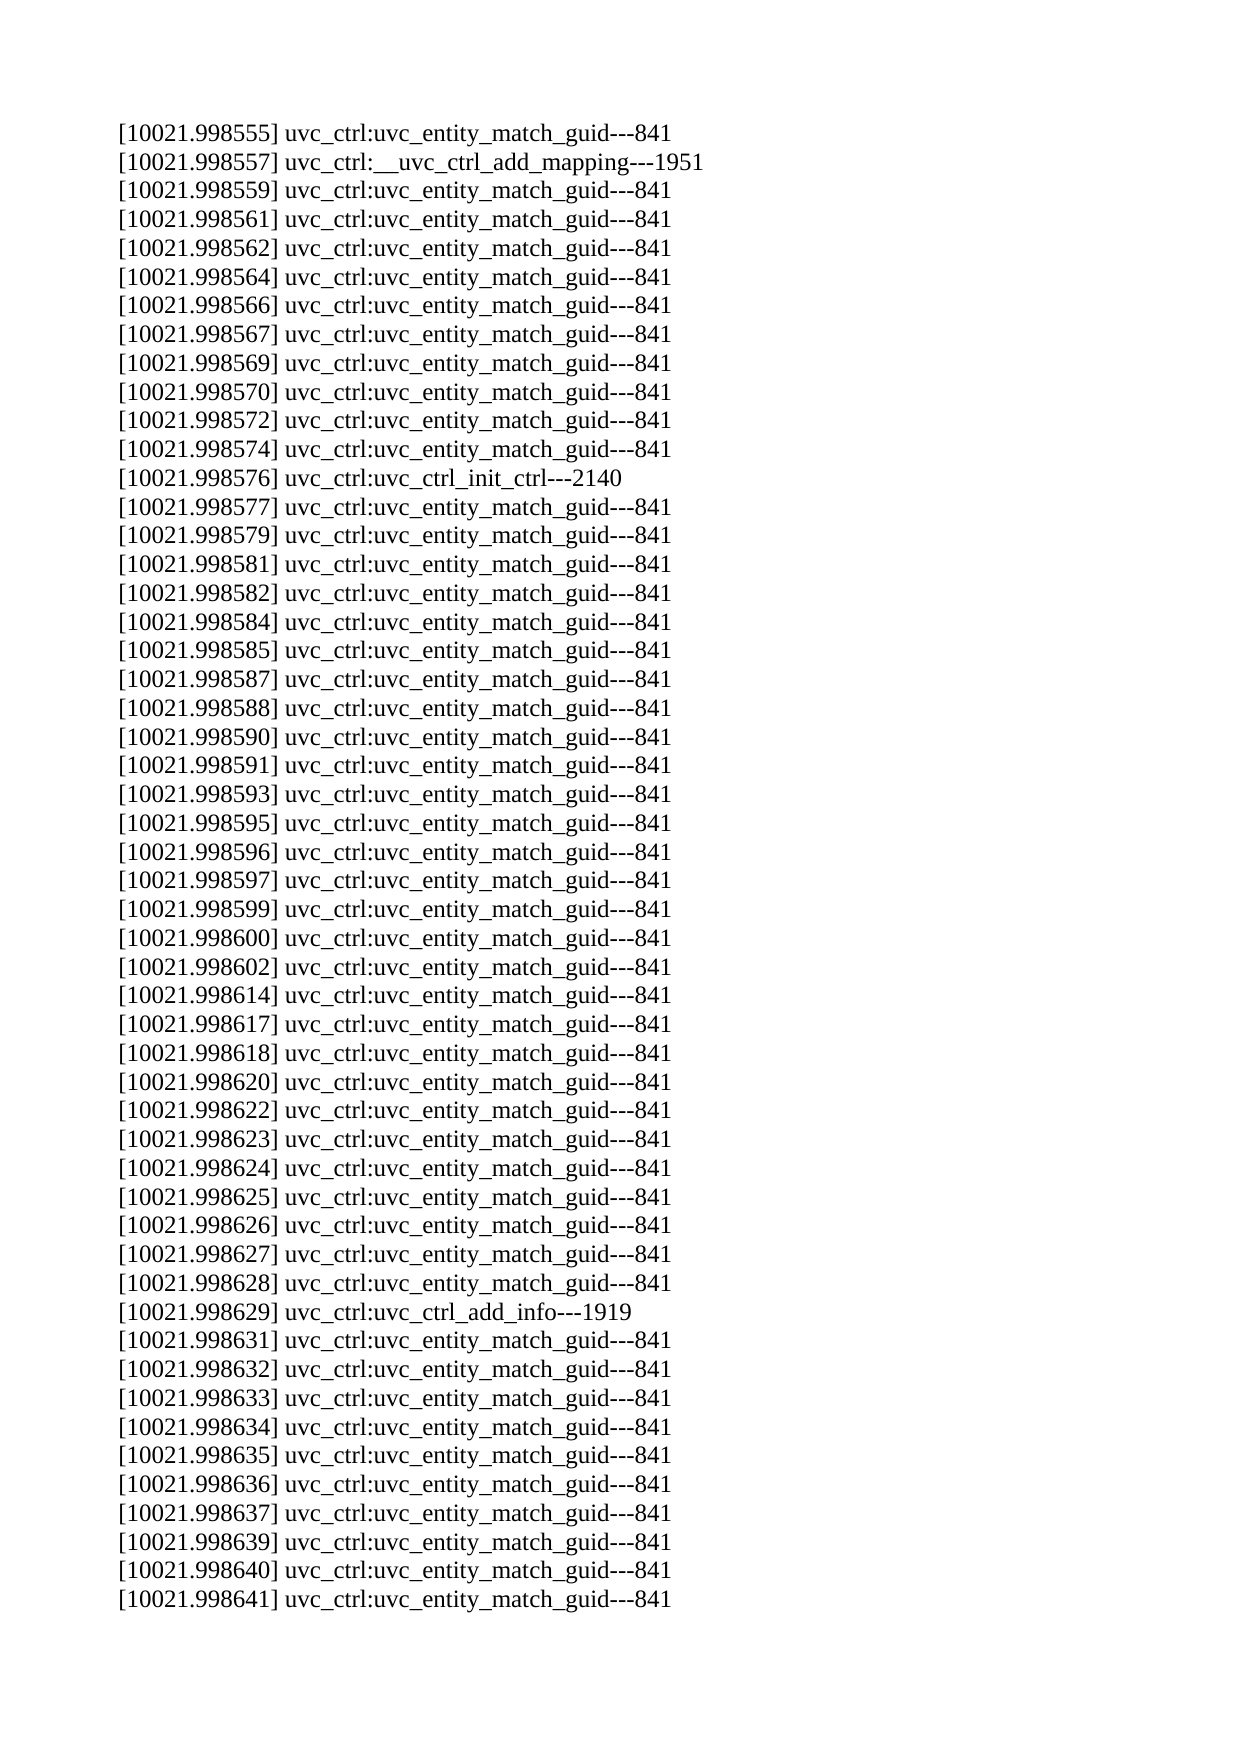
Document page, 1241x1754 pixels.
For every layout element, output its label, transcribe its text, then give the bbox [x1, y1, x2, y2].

text [10021.998566] uvc_ctrl:uvc_entity_match_guid---841 [118, 291, 1122, 319]
text [10021.998600] uvc_ctrl:uvc_entity_match_guid---841 [118, 923, 1122, 952]
text [10021.998631] uvc_ctrl:uvc_entity_match_guid---841 [118, 1326, 1122, 1354]
text [10021.998625] uvc_ctrl:uvc_entity_match_guid---841 [118, 1182, 1122, 1211]
text [10021.998632] uvc_ctrl:uvc_entity_match_guid---841 [118, 1354, 1122, 1383]
text [10021.998555] uvc_ctrl:uvc_entity_match_guid---841 [118, 118, 1122, 147]
text [10021.998599] uvc_ctrl:uvc_entity_match_guid---841 [118, 894, 1122, 923]
text [10021.998626] uvc_ctrl:uvc_entity_match_guid---841 [118, 1211, 1122, 1239]
text [10021.998596] uvc_ctrl:uvc_entity_match_guid---841 [118, 837, 1122, 866]
text [10021.998588] uvc_ctrl:uvc_entity_match_guid---841 [118, 693, 1122, 722]
text [10021.998627] uvc_ctrl:uvc_entity_match_guid---841 [118, 1239, 1122, 1268]
text [10021.998574] uvc_ctrl:uvc_entity_match_guid---841 [118, 434, 1122, 463]
text [10021.998582] uvc_ctrl:uvc_entity_match_guid---841 [118, 578, 1122, 607]
text [10021.998562] uvc_ctrl:uvc_entity_match_guid---841 [118, 233, 1122, 262]
text [10021.998595] uvc_ctrl:uvc_entity_match_guid---841 [118, 808, 1122, 837]
text [10021.998623] uvc_ctrl:uvc_entity_match_guid---841 [118, 1124, 1122, 1153]
text [10021.998569] uvc_ctrl:uvc_entity_match_guid---841 [118, 348, 1122, 377]
text [10021.998639] uvc_ctrl:uvc_entity_match_guid---841 [118, 1527, 1122, 1556]
text [10021.998577] uvc_ctrl:uvc_entity_match_guid---841 [118, 492, 1122, 521]
text [10021.998602] uvc_ctrl:uvc_entity_match_guid---841 [118, 952, 1122, 981]
text [10021.998641] uvc_ctrl:uvc_entity_match_guid---841 [118, 1584, 1122, 1613]
text [10021.998618] uvc_ctrl:uvc_entity_match_guid---841 [118, 1038, 1122, 1067]
text [10021.998637] uvc_ctrl:uvc_entity_match_guid---841 [118, 1498, 1122, 1527]
text [10021.998591] uvc_ctrl:uvc_entity_match_guid---841 [118, 751, 1122, 779]
text [10021.998576] uvc_ctrl:uvc_ctrl_init_ctrl---2140 [118, 463, 1122, 492]
text [10021.998564] uvc_ctrl:uvc_entity_match_guid---841 [118, 262, 1122, 291]
text [10021.998633] uvc_ctrl:uvc_entity_match_guid---841 [118, 1383, 1122, 1412]
text [10021.998585] uvc_ctrl:uvc_entity_match_guid---841 [118, 636, 1122, 664]
text [10021.998590] uvc_ctrl:uvc_entity_match_guid---841 [118, 722, 1122, 751]
text [10021.998628] uvc_ctrl:uvc_entity_match_guid---841 [118, 1268, 1122, 1297]
text [10021.998567] uvc_ctrl:uvc_entity_match_guid---841 [118, 319, 1122, 348]
text [10021.998584] uvc_ctrl:uvc_entity_match_guid---841 [118, 607, 1122, 636]
text [10021.998640] uvc_ctrl:uvc_entity_match_guid---841 [118, 1556, 1122, 1584]
text [10021.998559] uvc_ctrl:uvc_entity_match_guid---841 [118, 176, 1122, 204]
text [10021.998620] uvc_ctrl:uvc_entity_match_guid---841 [118, 1067, 1122, 1096]
text [10021.998622] uvc_ctrl:uvc_entity_match_guid---841 [118, 1096, 1122, 1124]
text [10021.998587] uvc_ctrl:uvc_entity_match_guid---841 [118, 664, 1122, 693]
text [10021.998597] uvc_ctrl:uvc_entity_match_guid---841 [118, 866, 1122, 894]
text [10021.998614] uvc_ctrl:uvc_entity_match_guid---841 [118, 981, 1122, 1009]
text [10021.998572] uvc_ctrl:uvc_entity_match_guid---841 [118, 406, 1122, 434]
text [10021.998636] uvc_ctrl:uvc_entity_match_guid---841 [118, 1469, 1122, 1498]
text [10021.998581] uvc_ctrl:uvc_entity_match_guid---841 [118, 549, 1122, 578]
text [10021.998557] uvc_ctrl:__uvc_ctrl_add_mapping---1951 [118, 147, 1122, 176]
text [10021.998570] uvc_ctrl:uvc_entity_match_guid---841 [118, 377, 1122, 406]
text [10021.998634] uvc_ctrl:uvc_entity_match_guid---841 [118, 1412, 1122, 1441]
text [10021.998579] uvc_ctrl:uvc_entity_match_guid---841 [118, 521, 1122, 549]
text [10021.998561] uvc_ctrl:uvc_entity_match_guid---841 [118, 204, 1122, 233]
text [10021.998617] uvc_ctrl:uvc_entity_match_guid---841 [118, 1009, 1122, 1038]
text [10021.998624] uvc_ctrl:uvc_entity_match_guid---841 [118, 1153, 1122, 1182]
text [10021.998635] uvc_ctrl:uvc_entity_match_guid---841 [118, 1441, 1122, 1469]
text [10021.998593] uvc_ctrl:uvc_entity_match_guid---841 [118, 779, 1122, 808]
text [10021.998629] uvc_ctrl:uvc_ctrl_add_info---1919 [118, 1297, 1122, 1326]
